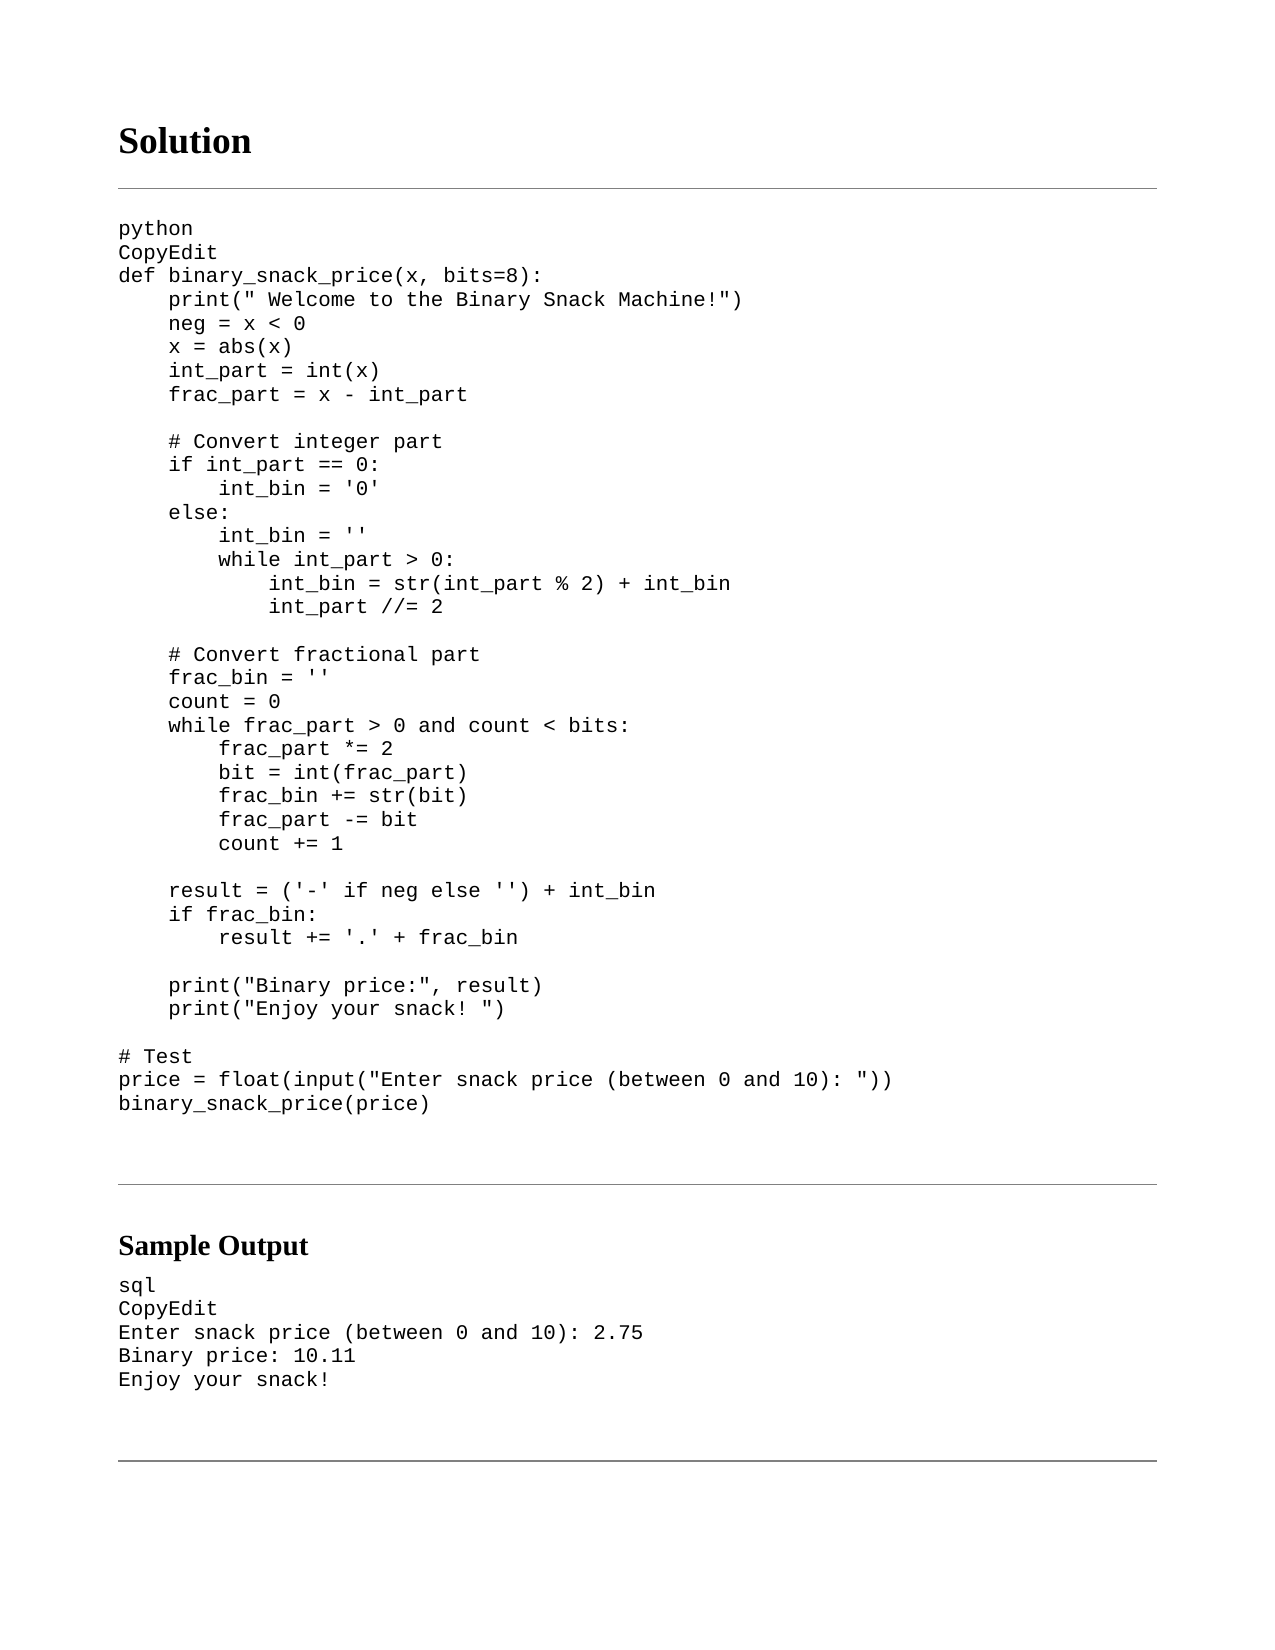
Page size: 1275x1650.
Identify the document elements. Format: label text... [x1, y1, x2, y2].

text price = float(input("Enter snack price (between 0 and 10): ")) [118, 1069, 1157, 1093]
text int_bin = str(int_part % 2) + int_bin [118, 573, 1157, 596]
text binary_snack_price(price) [118, 1093, 1157, 1117]
text while frac_part > 0 and count < bits: [118, 714, 1157, 738]
text int_bin = '' [118, 525, 1157, 549]
text int_part = int(x) [118, 360, 1157, 383]
text Binary price: 10.11 [118, 1346, 1157, 1369]
text def binary_snack_price(x, bits=8): [118, 265, 1157, 289]
text result = ('-' if neg else '') + int_bin [118, 880, 1157, 904]
text # Convert fractional part [118, 644, 1157, 667]
text int_bin = '0' [118, 478, 1157, 502]
text # Convert integer part [118, 431, 1157, 454]
text frac_part = x - int_part [118, 383, 1157, 407]
text if frac_bin: [118, 904, 1157, 927]
text else: [118, 502, 1157, 525]
text CopyEdit [118, 242, 1157, 265]
text Enjoy your snack! [118, 1369, 1157, 1393]
text print("Binary price:", result) [118, 975, 1157, 998]
subtitle Sample Output [118, 1228, 1157, 1262]
text frac_part -= bit [118, 809, 1157, 833]
text # Test [118, 1046, 1157, 1069]
text frac_bin += str(bit) [118, 786, 1157, 809]
text result += '.' + frac_bin [118, 927, 1157, 951]
subtitle Solution [118, 118, 1157, 161]
text python [118, 218, 1157, 242]
text count += 1 [118, 833, 1157, 856]
text x = abs(x) [118, 336, 1157, 360]
text Enter snack price (between 0 and 10): 2.75 [118, 1322, 1157, 1346]
text while int_part > 0: [118, 549, 1157, 573]
text neg = x < 0 [118, 313, 1157, 336]
text print("Enjoy your snack! ") [118, 998, 1157, 1022]
text if int_part == 0: [118, 454, 1157, 478]
text frac_bin = '' [118, 667, 1157, 691]
text int_part //= 2 [118, 596, 1157, 620]
text CopyEdit [118, 1298, 1157, 1322]
text sql [118, 1274, 1157, 1298]
text frac_part *= 2 [118, 738, 1157, 762]
text count = 0 [118, 691, 1157, 714]
text bit = int(frac_part) [118, 762, 1157, 786]
text print(" Welcome to the Binary Snack Machine!") [118, 289, 1157, 313]
